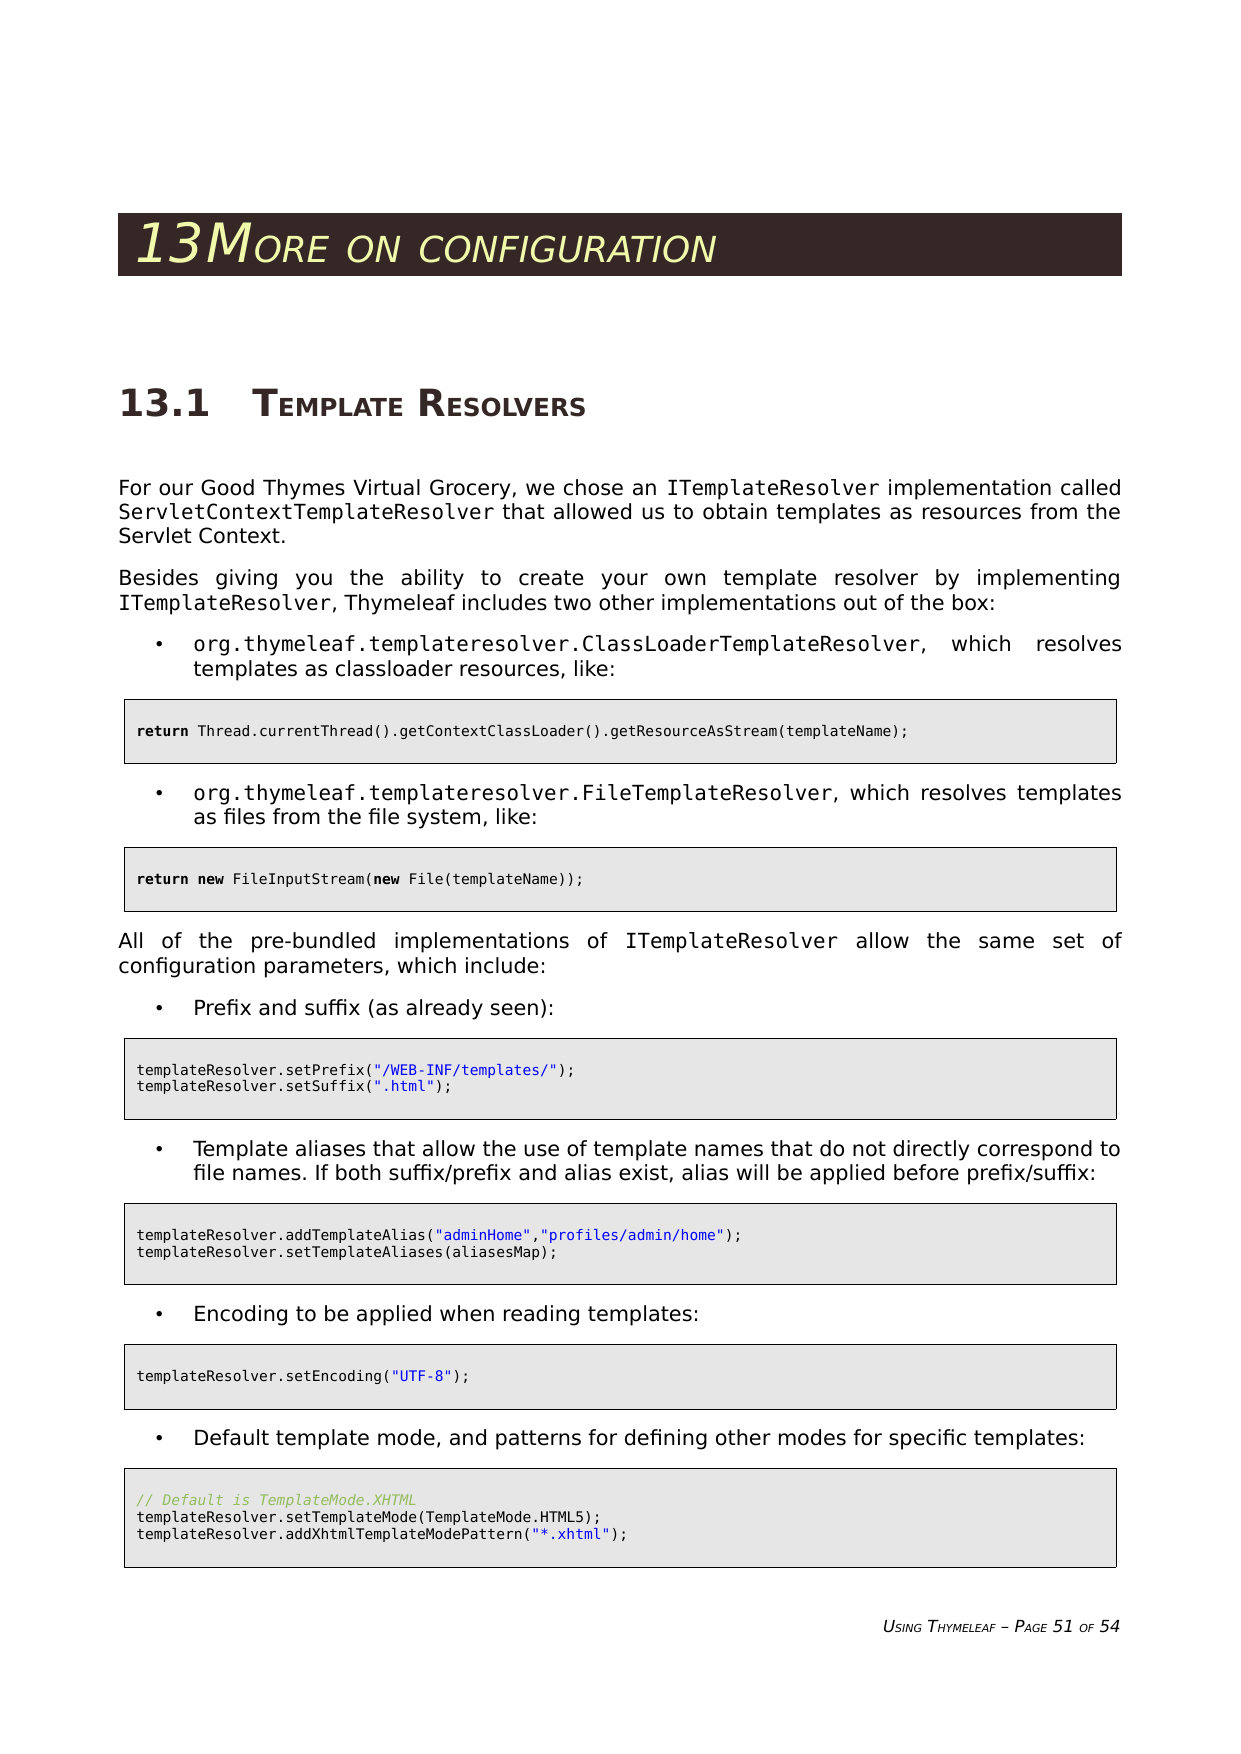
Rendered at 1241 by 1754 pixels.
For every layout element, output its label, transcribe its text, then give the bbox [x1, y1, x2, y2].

list Encoding to be applied when reading templates: [156, 1302, 1122, 1326]
list org.thymeleaf.templateresolver.ClassLoaderTemplateResolver, which resolves templates as classloader resources, like: [156, 632, 1122, 681]
list Default template mode, and patterns for defining other modes for specific templates: [156, 1426, 1122, 1451]
text templateResolver.setPrefix("/WEB-INF/templates/"); templateResolver.setSuffix(".html"); [125, 1039, 1116, 1119]
text return new FileInputStream(new File(templateName)); [125, 848, 1116, 911]
list Template aliases that allow the use of template names that do not directly correspond to file names. If both suffix/prefix and alias exist, alias will be applied before prefix/suffix: [156, 1137, 1122, 1185]
text return Thread.currentThread().getContextClassLoader().getResourceAsStream(templateName); [125, 700, 1116, 763]
subtitle More on configuration [118, 213, 1122, 276]
text All of the pre-bundled implementations of ITemplateResolver allow the same set of configuration parameters, which include: [118, 929, 1122, 978]
text For our Good Thymes Virtual Grocery, we chose an ITemplateResolver implementation called ServletContextTemplateResolver that allowed us to obtain templates as resources from the Servlet Context. [118, 476, 1122, 548]
text Besides giving you the ability to create your own template resolver by implementing ITemplateResolver, Thymeleaf includes two other implementations out of the box: [118, 566, 1122, 615]
text templateResolver.setEncoding("UTF-8"); [125, 1345, 1116, 1409]
text // Default is TemplateMode.XHTML templateResolver.setTemplateMode(TemplateMode.HTML5); templateResolver.addXhtmlTemplateModePattern("*.xhtml"); [125, 1469, 1116, 1567]
list org.thymeleaf.templateresolver.FileTemplateResolver, which resolves templates as files from the file system, like: [156, 781, 1122, 829]
text templateResolver.addTemplateAlias("adminHome","profiles/admin/home"); templateResolver.setTemplateAliases(aliasesMap); [125, 1204, 1116, 1284]
subtitle Template Resolvers [118, 382, 1122, 426]
list Prefix and suffix (as already seen): [156, 996, 1122, 1020]
